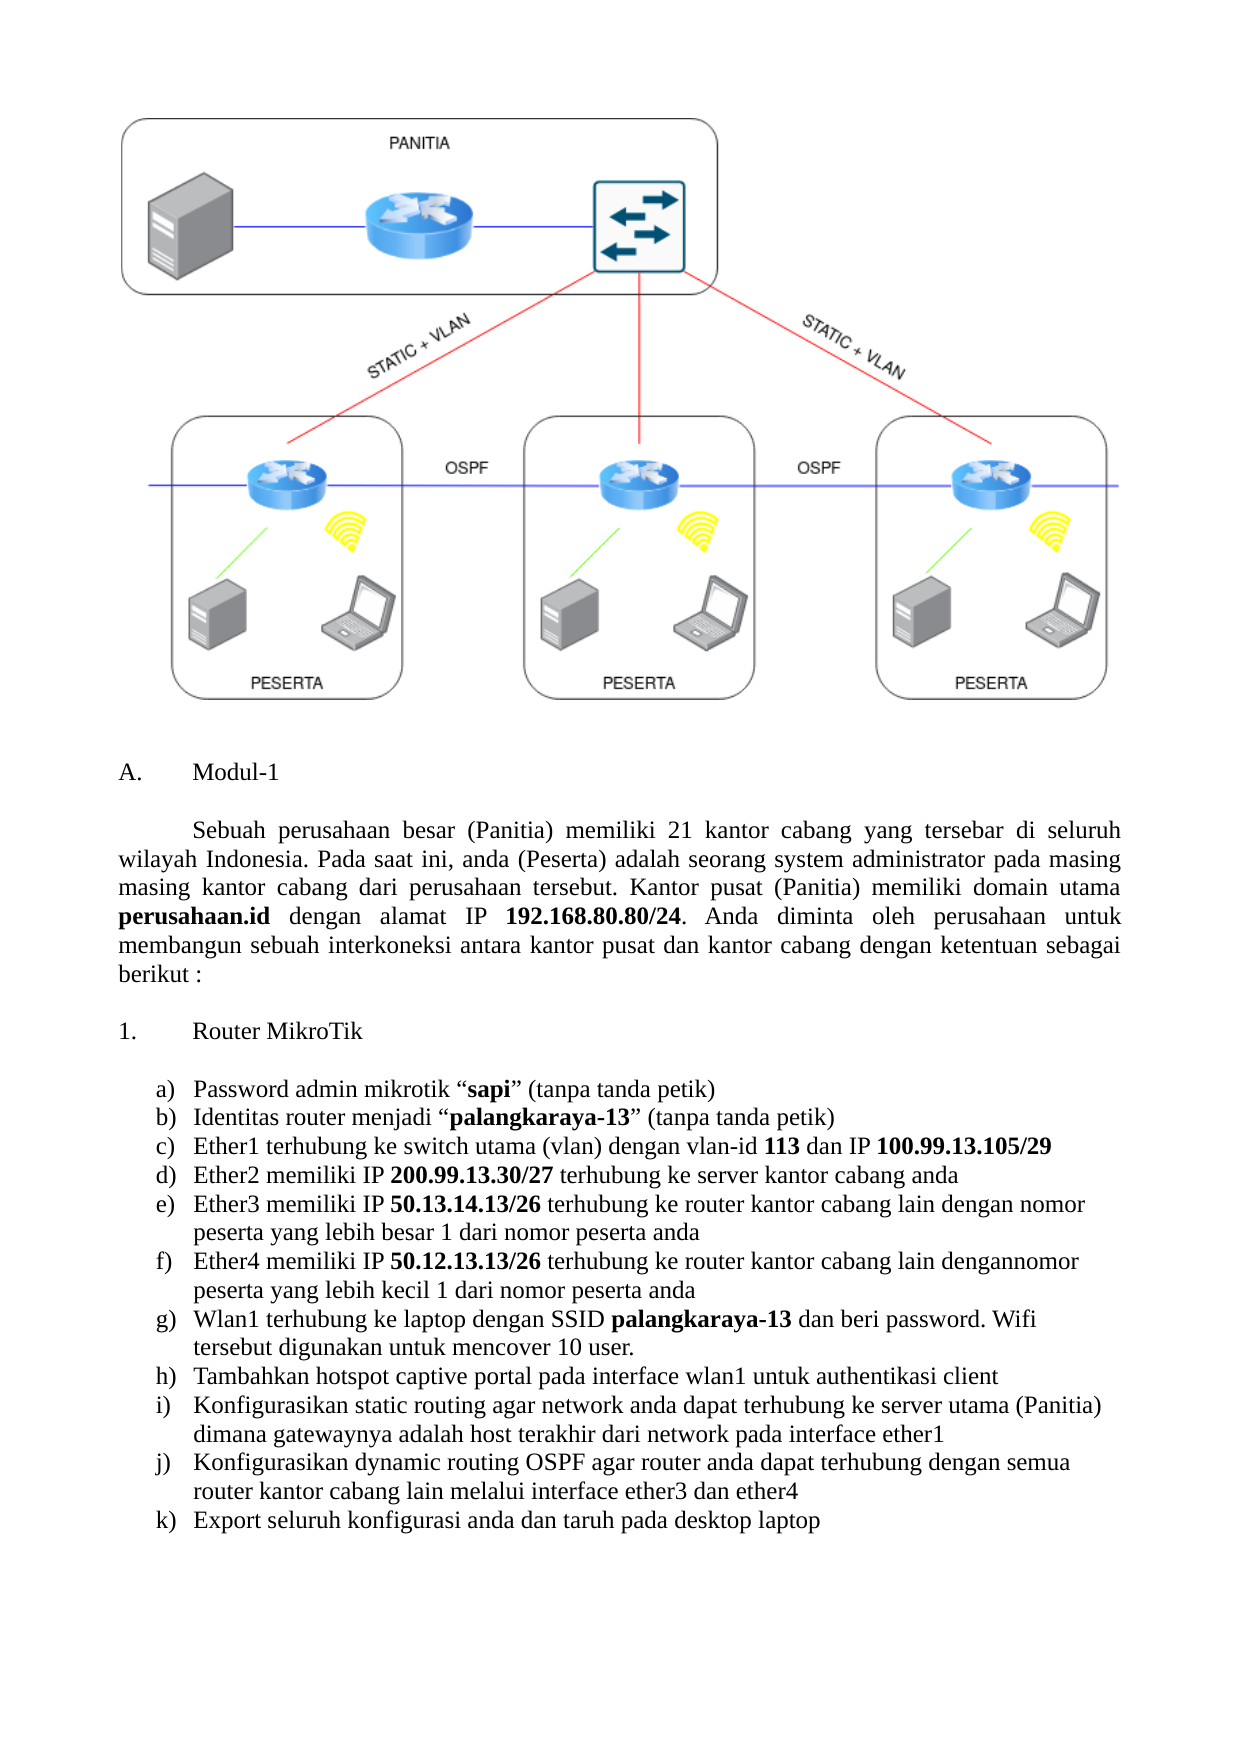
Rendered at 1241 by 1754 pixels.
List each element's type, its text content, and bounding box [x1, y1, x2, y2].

text Sebuah perusahaan besar (Panitia) memiliki 21 kantor cabang yang tersebar di seluruh wilayah Indonesia. Pada saat ini, anda (Peserta) adalah seorang system administrator pada masing masing kantor cabang dari perusahaan tersebut. Kantor pusat (Panitia) memiliki domain utama perusahaan.id dengan alamat IP 192.168.80.80/24. Anda diminta oleh perusahaan untuk membangun sebuah interkoneksi antara kantor pusat dan kantor cabang dengan ketentuan sebagai berikut : [118, 815, 1122, 987]
text 1. Router MikroTik [118, 1016, 1122, 1045]
list Ether1 terhubung ke switch utama (vlan) dengan vlan-id 113 dan IP 100.99.13.105/29 [156, 1131, 1122, 1160]
list Ether3 memiliki IP 50.13.14.13/26 terhubung ke router kantor cabang lain dengan nomor peserta yang lebih besar 1 dari nomor peserta anda [156, 1189, 1122, 1246]
picture [121, 118, 1119, 700]
list Export seluruh konfigurasi anda dan taruh pada desktop laptop [156, 1505, 1122, 1534]
list Password admin mikrotik “sapi” (tanpa tanda petik) [156, 1074, 1122, 1102]
list Konfigurasikan dynamic routing OSPF agar router anda dapat terhubung dengan semua router kantor cabang lain melalui interface ether3 dan ether4 [156, 1447, 1122, 1505]
list Tambahkan hotspot captive portal pada interface wlan1 untuk authentikasi client [156, 1361, 1122, 1390]
list Ether2 memiliki IP 200.99.13.30/27 terhubung ke server kantor cabang anda [156, 1160, 1122, 1189]
list Identitas router menjadi “palangkaraya-13” (tanpa tanda petik) [156, 1102, 1122, 1131]
list Wlan1 terhubung ke laptop dengan SSID palangkaraya-13 dan beri password. Wifi tersebut digunakan untuk mencover 10 user. [156, 1304, 1122, 1361]
list Ether4 memiliki IP 50.12.13.13/26 terhubung ke router kantor cabang lain dengannomor peserta yang lebih kecil 1 dari nomor peserta anda [156, 1246, 1122, 1304]
list Konfigurasikan static routing agar network anda dapat terhubung ke server utama (Panitia) dimana gatewaynya adalah host terakhir dari network pada interface ether1 [156, 1390, 1122, 1447]
text A. Modul-1 [118, 757, 1122, 786]
